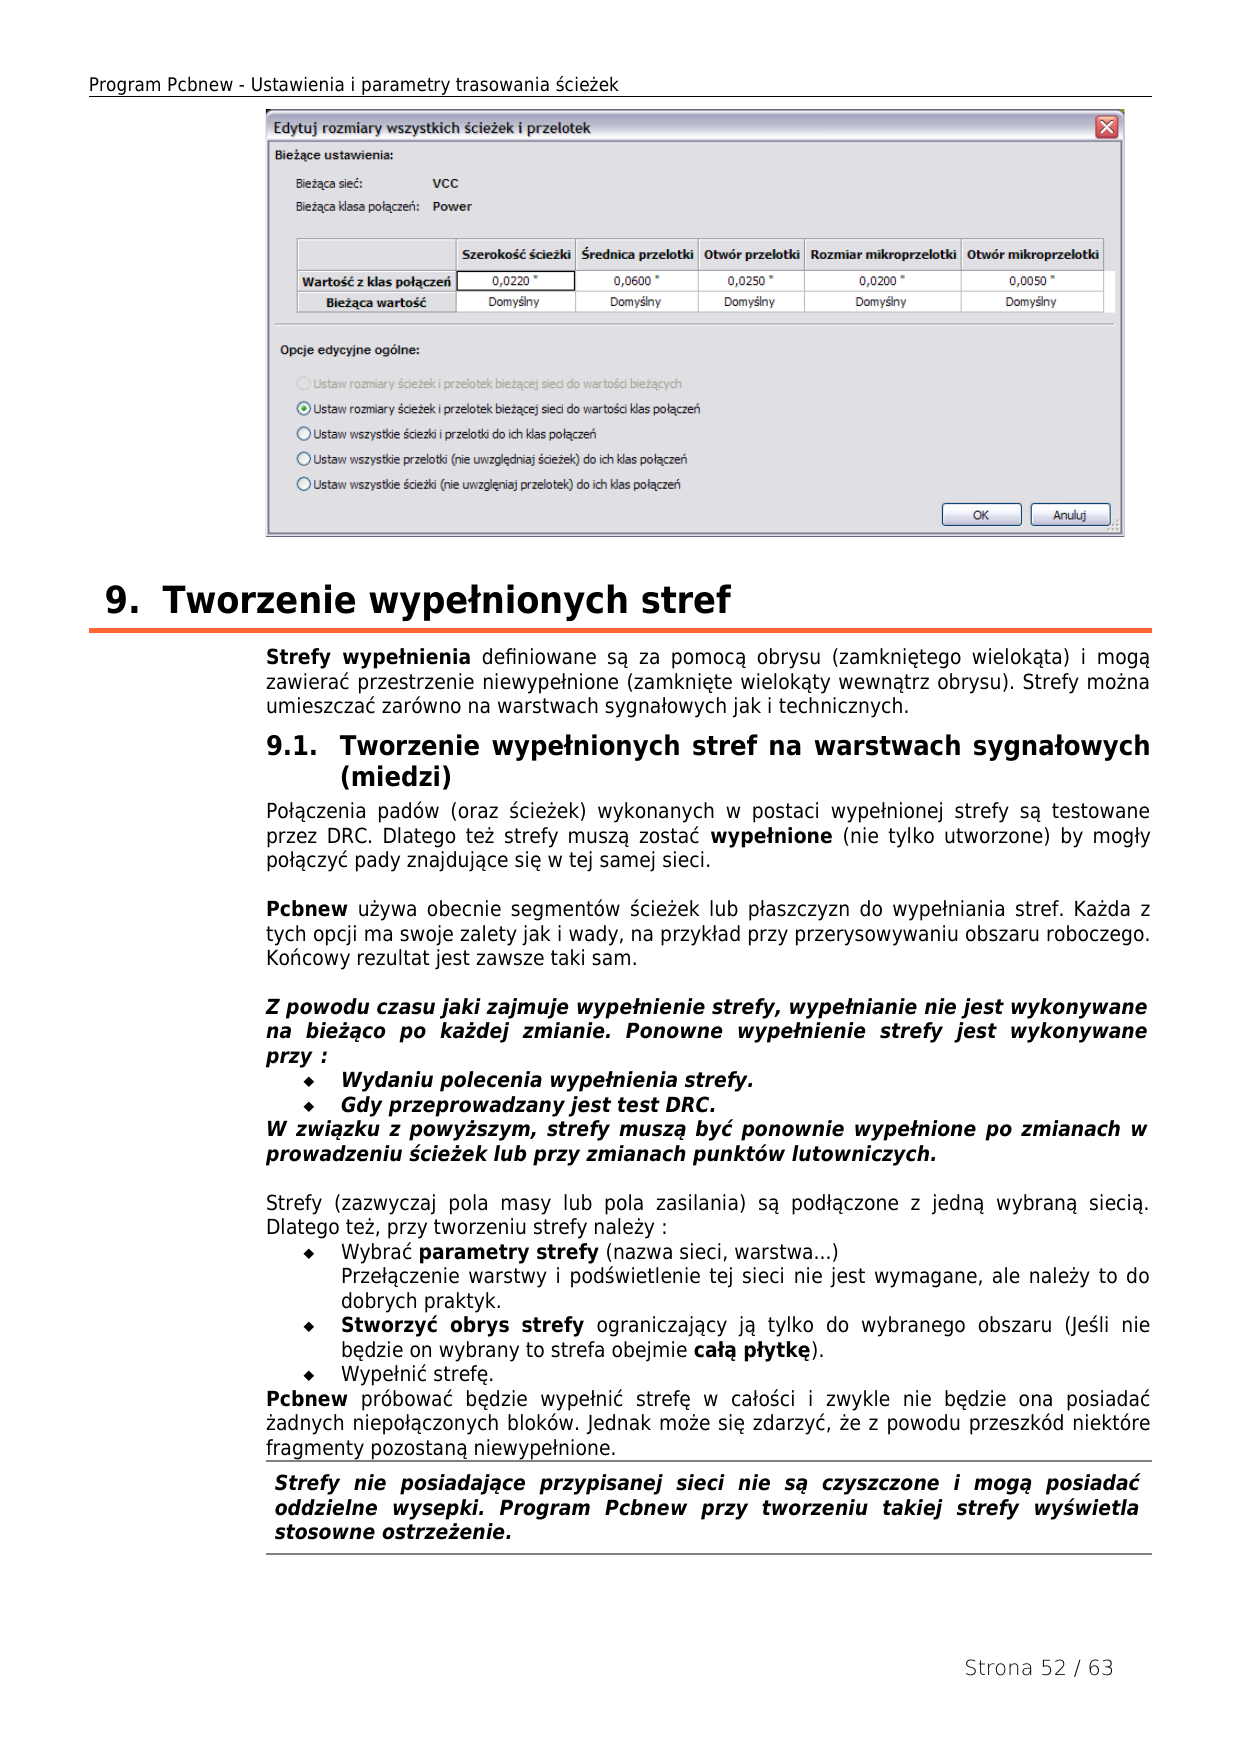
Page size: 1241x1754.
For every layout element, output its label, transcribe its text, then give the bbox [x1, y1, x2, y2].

text Strefy nie posiadające przypisanej sieci nie są czyszczone i mogą posiadać oddzielne wysepki. Program Pcbnew przy tworzeniu takiej strefy wyświetla stosowne ostrzeżenie. [266, 1462, 1152, 1553]
list Wybrać parametry strefy (nazwa sieci, warstwa...) Przełączenie warstwy i podświetlenie tej sieci nie jest wymagane, ale należy to do dobrych praktyk. [303, 1240, 1152, 1313]
text Strefy wypełnienia definiowane są za pomocą obrysu (zamkniętego wielokąta) i mogą zawierać przestrzenie niewypełnione (zamknięte wielokąty wewnątrz obrysu). Strefy można umieszczać zarówno na warstwach sygnałowych jak i technicznych. [266, 645, 1152, 718]
subtitle Tworzenie wypełnionych stref na warstwach sygnałowych (miedzi) [266, 730, 1152, 793]
text W związku z powyższym, strefy muszą być ponownie wypełnione po zmianach w prowadzeniu ścieżek lub przy zmianach punktów lutowniczych. [266, 1117, 1152, 1166]
list Wypełnić strefę. [303, 1362, 1152, 1387]
text Strefy (zazwyczaj pola masy lub pola zasilania) są podłączone z jedną wybraną siecią. Dlatego też, przy tworzeniu strefy należy : [266, 1191, 1152, 1240]
text Pcbnew próbować będzie wypełnić strefę w całości i zwykle nie będzie ona posiadać żadnych niepołączonych bloków. Jednak może się zdarzyć, że z powodu przeszkód niektóre fragmenty pozostaną niewypełnione. [266, 1387, 1152, 1460]
text Połączenia padów (oraz ścieżek) wykonanych w postaci wypełnionej strefy są testowane przez DRC. Dlatego też strefy muszą zostać wypełnione (nie tylko utworzone) by mogły połączyć pady znajdujące się w tej samej sieci. [266, 799, 1152, 873]
list Wydaniu polecenia wypełnienia strefy. [303, 1068, 1152, 1093]
subtitle Tworzenie wypełnionych stref [88, 572, 1152, 633]
text Z powodu czasu jaki zajmuje wypełnienie strefy, wypełnianie nie jest wykonywane na bieżąco po każdej zmianie. Ponowne wypełnienie strefy jest wykonywane przy : [266, 995, 1152, 1068]
text Pcbnew używa obecnie segmentów ścieżek lub płaszczyzn do wypełniania stref. Każda z tych opcji ma swoje zalety jak i wady, na przykład przy przerysowywaniu obszaru roboczego. Końcowy rezultat jest zawsze taki sam. [266, 897, 1152, 971]
list Stworzyć obrys strefy ograniczający ją tylko do wybranego obszaru (Jeśli nie będzie on wybrany to strefa obejmie całą płytkę). [303, 1313, 1152, 1362]
picture [265, 109, 1125, 537]
list Gdy przeprowadzany jest test DRC. [303, 1093, 1152, 1117]
